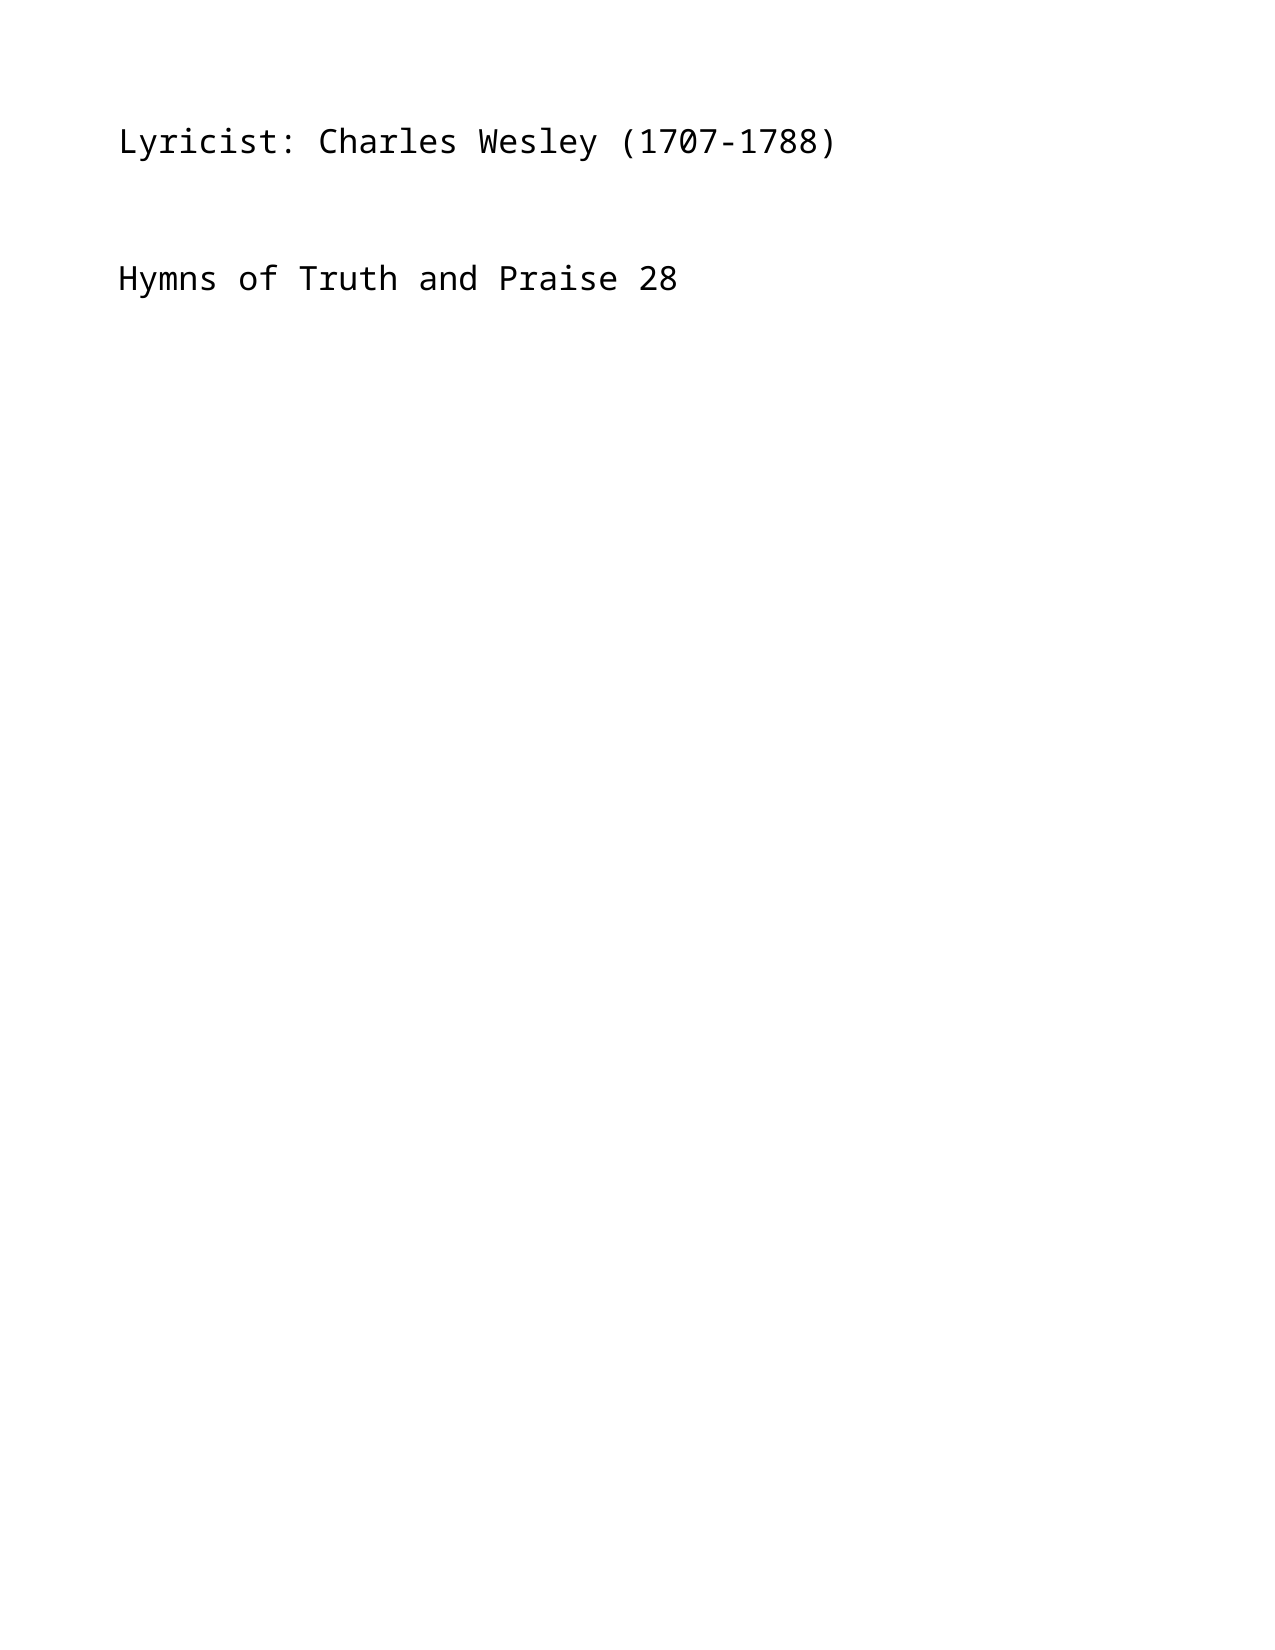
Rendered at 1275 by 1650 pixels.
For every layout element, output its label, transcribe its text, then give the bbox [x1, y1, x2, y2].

text Lyricist: Charles Wesley (1707-1788) [118, 118, 1157, 163]
text Hymns of Truth and Praise 28 [118, 254, 1157, 300]
